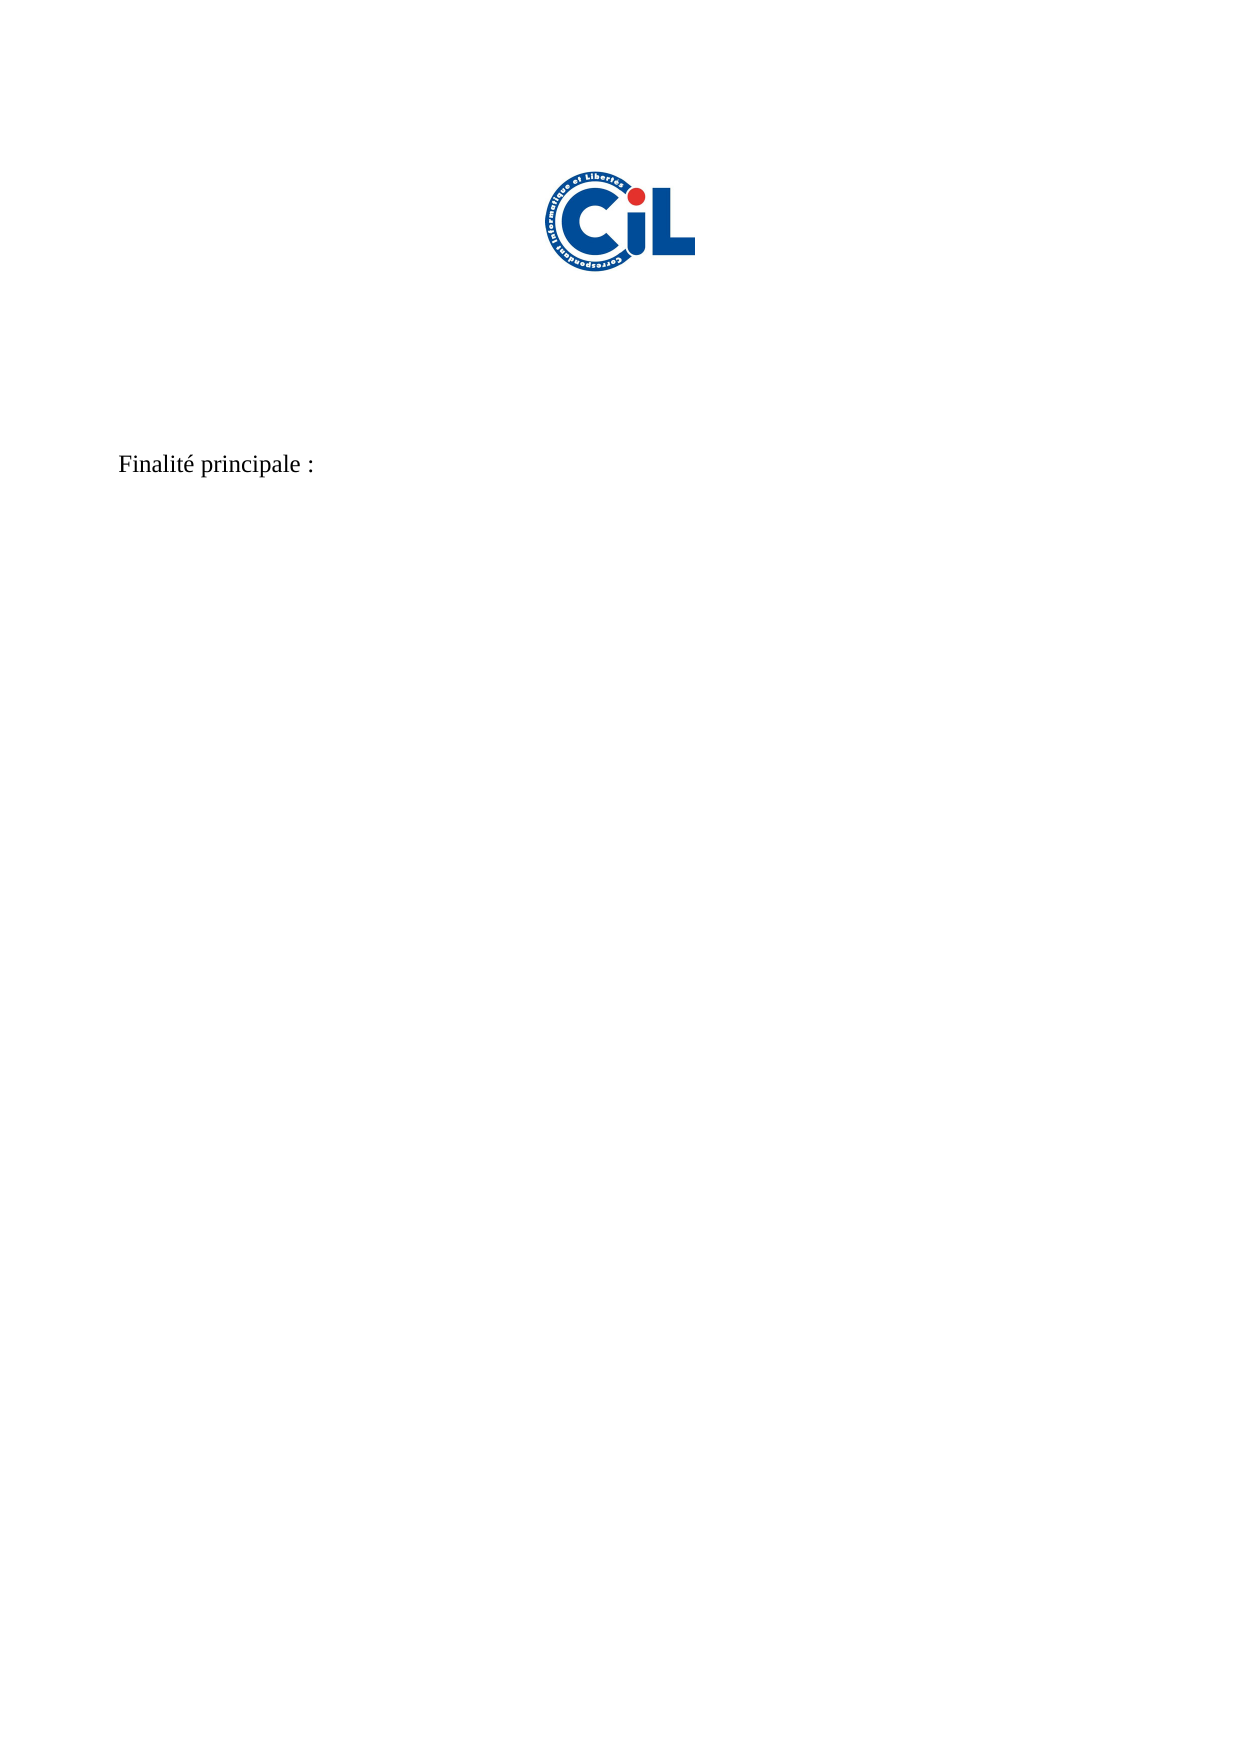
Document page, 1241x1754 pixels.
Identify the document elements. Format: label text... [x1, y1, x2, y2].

picture [545, 146, 695, 297]
text Finalité principale : [118, 449, 1122, 477]
